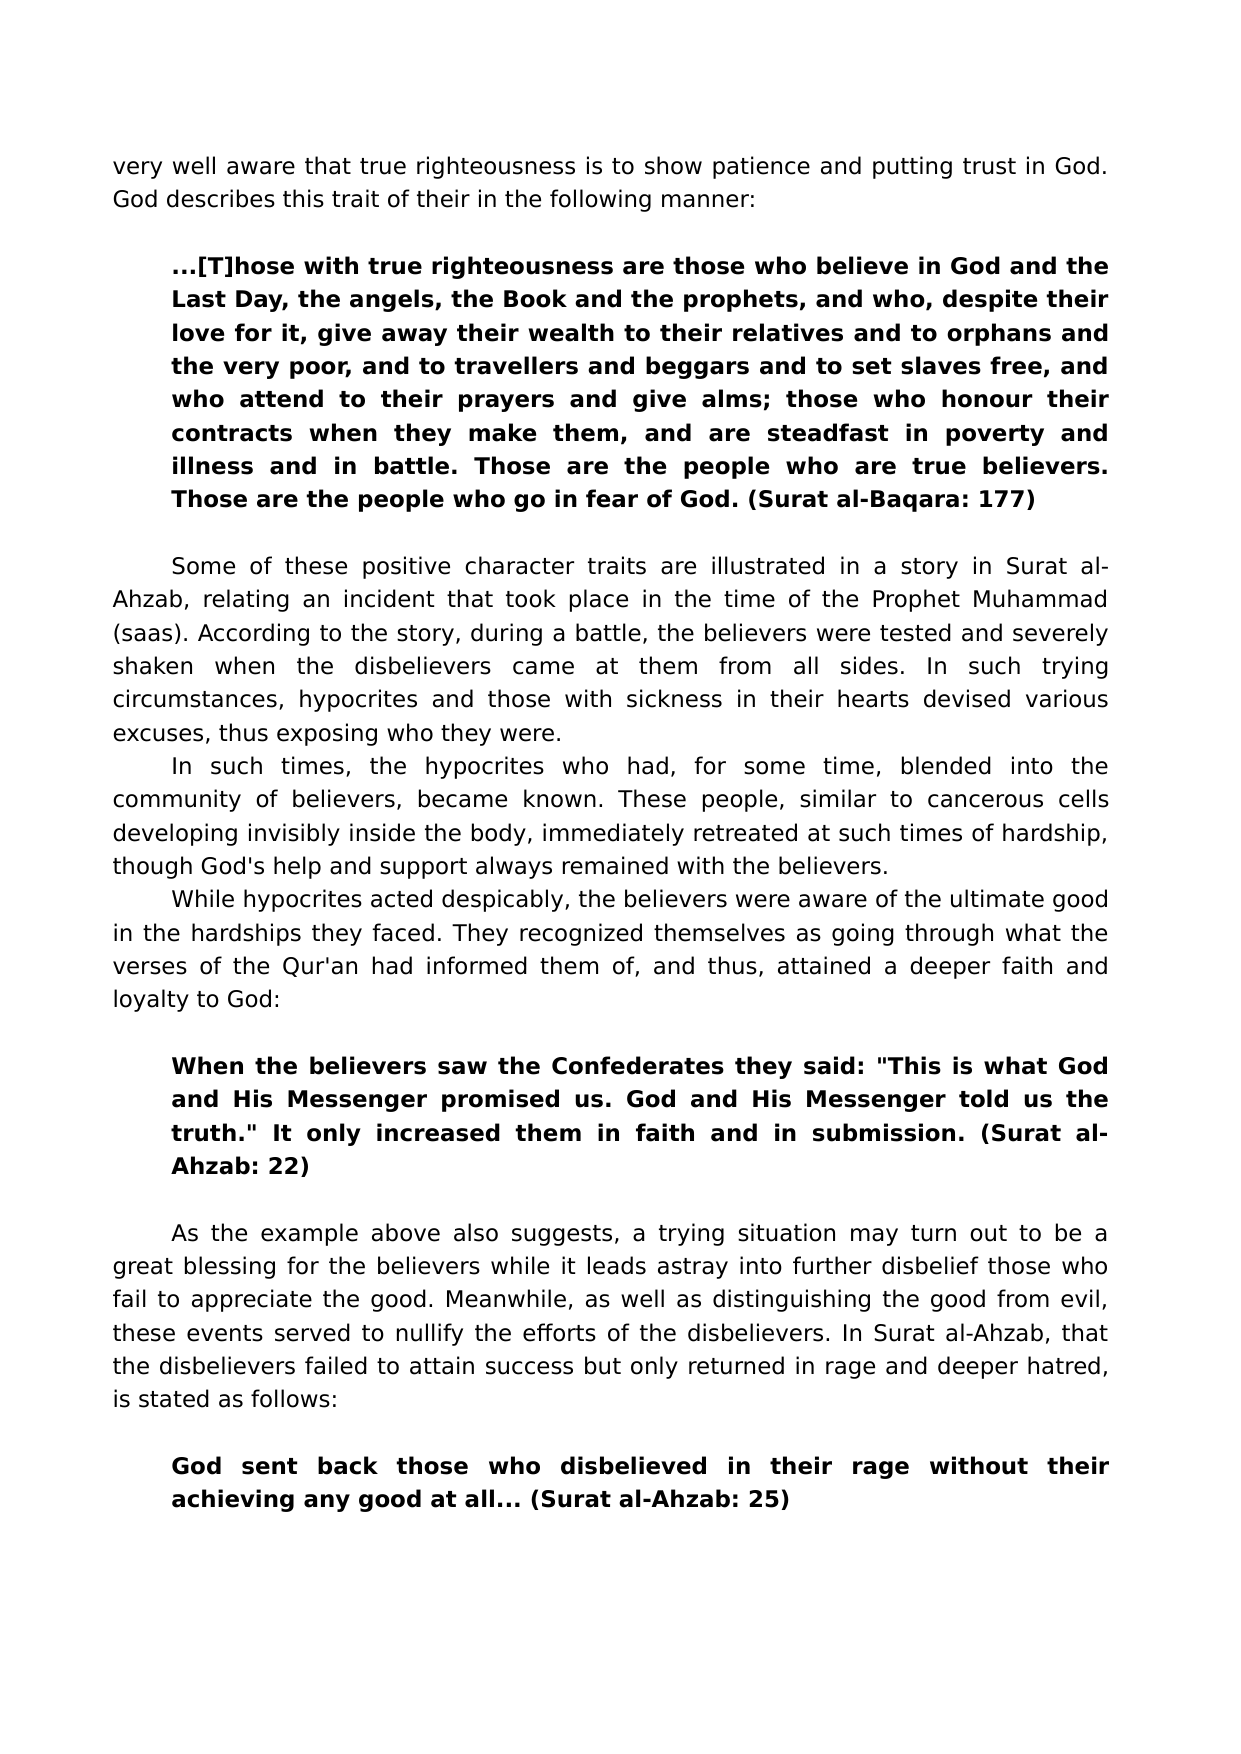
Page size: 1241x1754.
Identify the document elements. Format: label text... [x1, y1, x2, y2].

text ...[T]hose with true righteousness are those who believe in God and the Last Day, the angels, the Book and the prophets, and who, despite their love for it, give away their wealth to their relatives and to orphans and the very poor, and to travellers and beggars and to set slaves free, and who attend to their prayers and give alms; those who honour their contracts when they make them, and are steadfast in poverty and illness and in battle. Those are the people who are true believers. Those are the people who go in fear of God. (Surat al-Baqara: 177) [171, 248, 1110, 514]
text God sent back those who disbelieved in their rage without their achieving any good at all... (Surat al-Ahzab: 25) [171, 1448, 1110, 1514]
text While hypocrites acted despicably, the believers were aware of the ultimate good in the hardships they faced. They recognized themselves as going through what the verses of the Qur'an had informed them of, and thus, attained a deeper faith and loyalty to God: [112, 881, 1110, 1014]
text Some of these positive character traits are illustrated in a story in Surat al-Ahzab, relating an incident that took place in the time of the Prophet Muhammad (saas). According to the story, during a battle, the believers were tested and severely shaken when the disbelievers came at them from all sides. In such trying circumstances, hypocrites and those with sickness in their hearts devised various excuses, thus exposing who they were. [112, 548, 1110, 748]
text As the example above also suggests, a trying situation may turn out to be a great blessing for the believers while it leads astray into further disbelief those who fail to appreciate the good. Meanwhile, as well as distinguishing the good from evil, these events served to nullify the efforts of the disbelievers. In Surat al-Ahzab, that the disbelievers failed to attain success but only returned in rage and deeper hatred, is stated as follows: [112, 1214, 1110, 1414]
text very well aware that true righteousness is to show patience and putting trust in God. God describes this trait of their in the following manner: [112, 148, 1110, 214]
text When the believers saw the Confederates they said: "This is what God and His Messenger promised us. God and His Messenger told us the truth." It only increased them in faith and in submission. (Surat al-Ahzab: 22) [171, 1048, 1110, 1181]
text In such times, the hypocrites who had, for some time, blended into the community of believers, became known. These people, similar to cancerous cells developing invisibly inside the body, immediately retreated at such times of hardship, though God's help and support always remained with the believers. [112, 748, 1110, 881]
